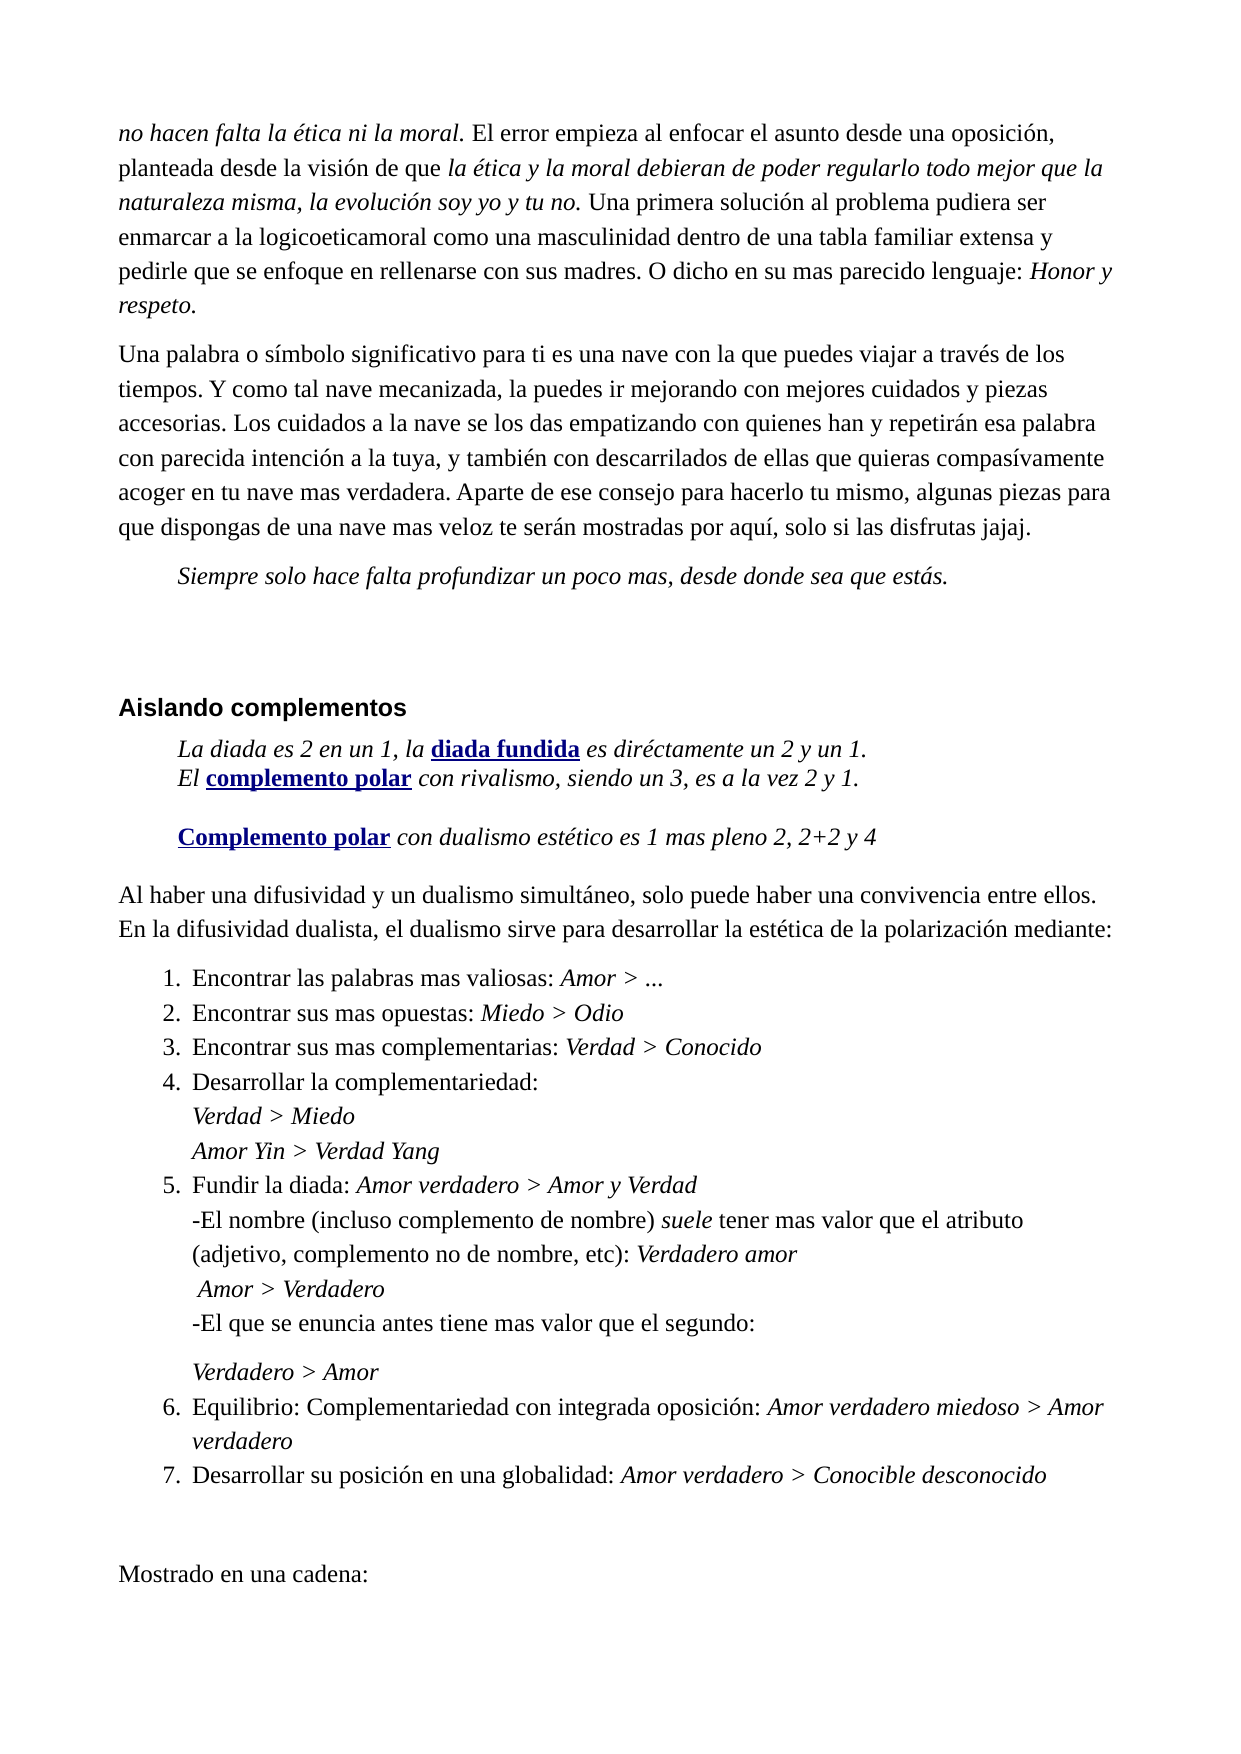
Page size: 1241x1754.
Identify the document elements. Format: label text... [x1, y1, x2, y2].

list Fundir la diada: Amor verdadero > Amor y Verdad [162, 1170, 1122, 1199]
list Encontrar las palabras mas valiosas: Amor > ... [162, 963, 1122, 992]
list Equilibrio: Complementariedad con integrada oposición: Amor verdadero miedoso > Amor verdadero [162, 1392, 1122, 1455]
text La diada es 2 en un 1, la diada fundida es diréctamente un 2 y un 1. El complemento polar con rivalismo, siendo un 3, es a la vez 2 y 1. [177, 734, 1063, 792]
list Encontrar sus mas opuestas: Miedo > Odio [162, 998, 1122, 1027]
text no hacen falta la ética ni la moral. El error empieza al enfocar el asunto desde una oposición, planteada desde la visión de que la ética y la moral debieran de poder regularlo todo mejor que la naturaleza misma, la evolución soy yo y tu no. Una primera solución al problema pudiera ser enmarcar a la logicoeticamoral como una masculinidad dentro de una tabla familiar extensa y pedirle que se enfoque en rellenarse con sus madres. O dicho en su mas parecido lenguaje: Honor y respeto. [118, 118, 1122, 319]
subtitle Aislando complementos [118, 693, 1122, 722]
text Al haber una difusividad y un dualismo simultáneo, solo puede haber una convivencia entre ellos. En la difusividad dualista, el dualismo sirve para desarrollar la estética de la polarización mediante: [118, 880, 1122, 943]
list Desarrollar la complementariedad: [162, 1067, 1122, 1096]
text Complemento polar con dualismo estético es 1 mas pleno 2, 2+2 y 4 [177, 822, 1063, 850]
list -El nombre (incluso complemento de nombre) suele tener mas valor que el atributo (adjetivo, complemento no de nombre, etc): Verdadero amor [162, 1205, 1122, 1268]
list Verdadero > Amor [162, 1357, 1122, 1386]
list Amor Yin > Verdad Yang [162, 1136, 1122, 1164]
list Encontrar sus mas complementarias: Verdad > Conocido [162, 1032, 1122, 1061]
text Siempre solo hace falta profundizar un poco mas, desde donde sea que estás. [177, 561, 1063, 590]
list Desarrollar su posición en una globalidad: Amor verdadero > Conocible desconocido [162, 1461, 1122, 1489]
list Amor > Verdadero [162, 1274, 1122, 1302]
list Verdad > Miedo [162, 1101, 1122, 1130]
text Mostrado en una cadena: [118, 1559, 1122, 1587]
text Una palabra o símbolo significativo para ti es una nave con la que puedes viajar a través de los tiempos. Y como tal nave mecanizada, la puedes ir mejorando con mejores cuidados y piezas accesorias. Los cuidados a la nave se los das empatizando con quienes han y repetirán esa palabra con parecida intención a la tuya, y también con descarrilados de ellas que quieras compasívamente acoger en tu nave mas verdadera. Aparte de ese consejo para hacerlo tu mismo, algunas piezas para que dispongas de una nave mas veloz te serán mostradas por aquí, solo si las disfrutas jajaj. [118, 339, 1122, 541]
list -El que se enuncia antes tiene mas valor que el segundo: [162, 1308, 1122, 1337]
